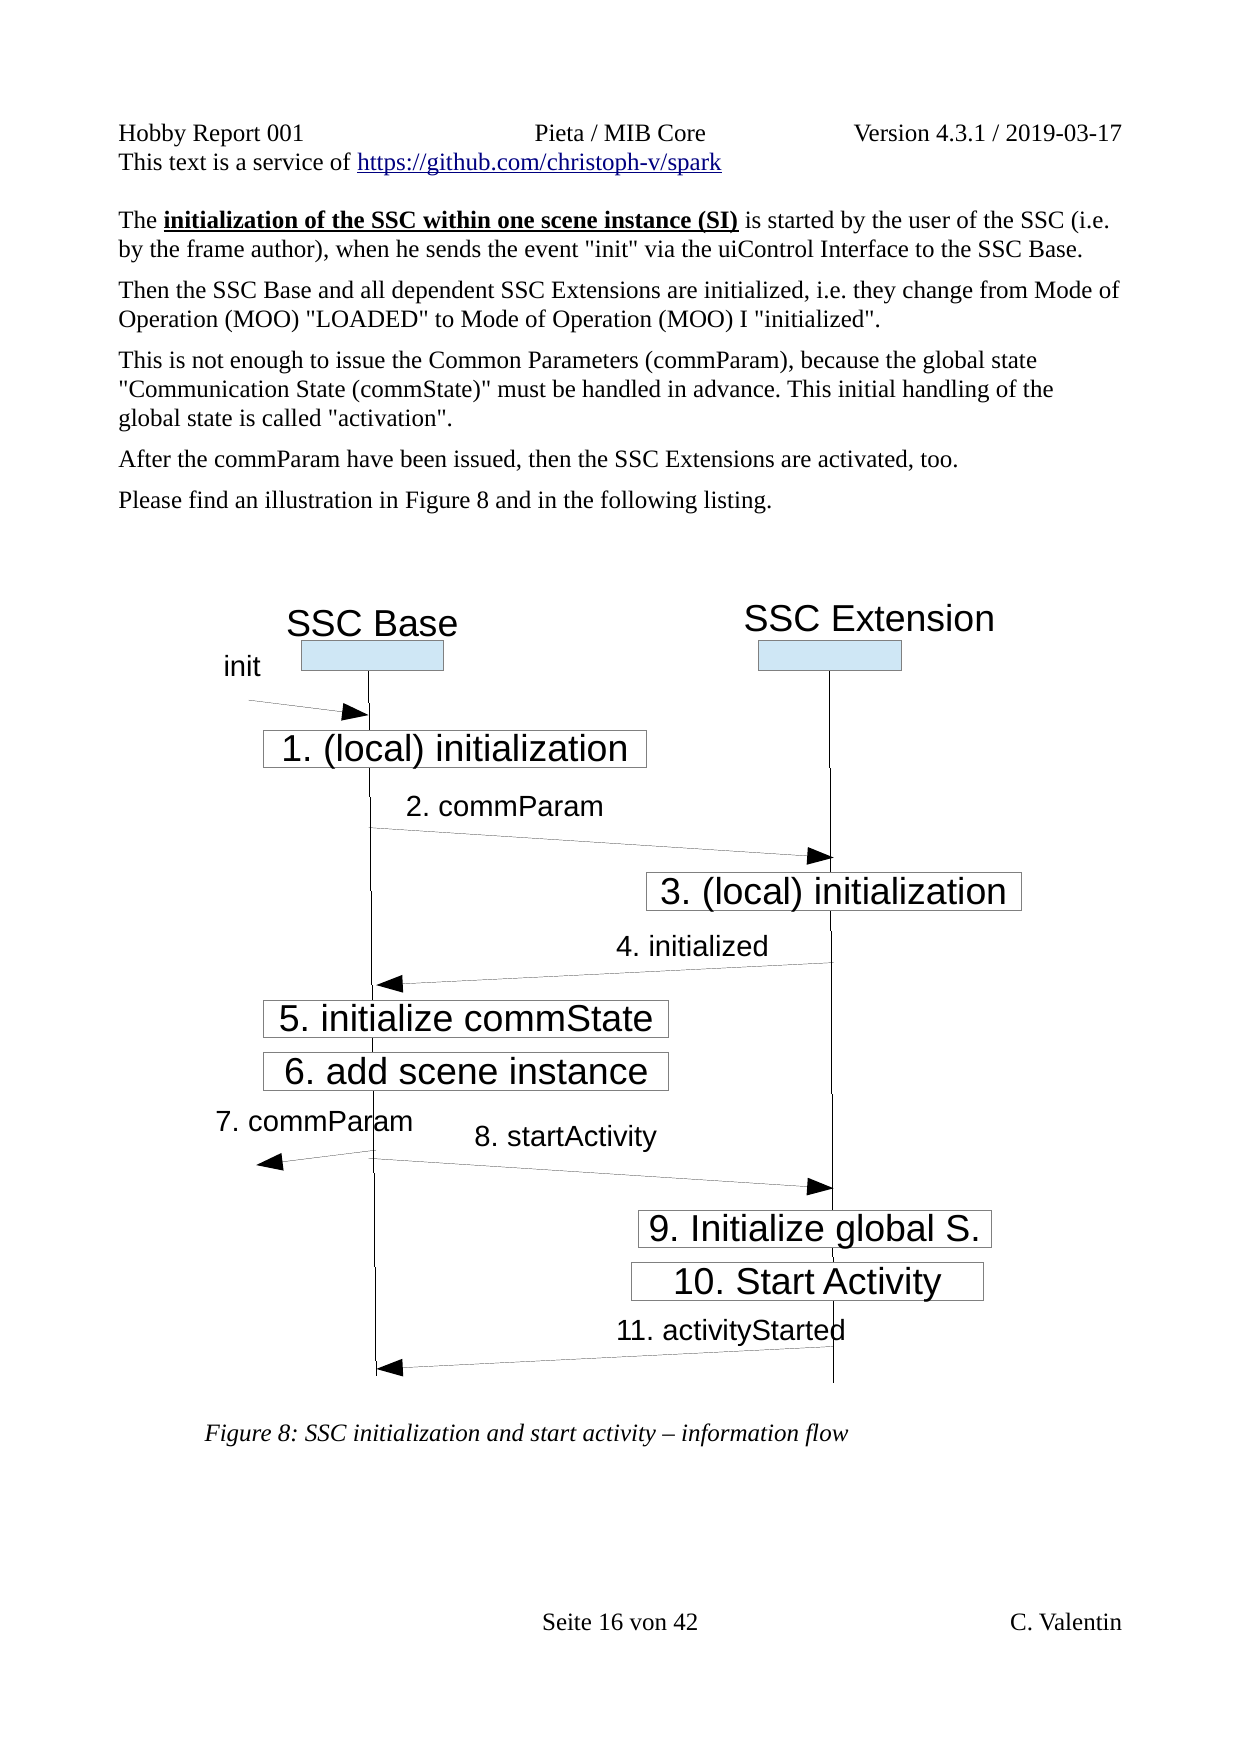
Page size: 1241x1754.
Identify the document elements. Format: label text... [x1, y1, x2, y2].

text Figure 8: SSC initialization and start activity – information flow [204, 581, 1036, 1447]
text After the commParam have been issued, then the SSC Extensions are activated, too. [118, 444, 1122, 473]
text The initialization of the SSC within one scene instance (SI) is started by the user of the SSC (i.e. by the frame author), when he sends the event "init" via the uiControl Interface to the SSC Base. [118, 205, 1122, 263]
text This is not enough to issue the Common Parameters (commParam), because the global state "Communication State (commState)" must be handled in advance. This initial handling of the global state is called "activation". [118, 345, 1122, 431]
text Please find an illustration in Figure 8 and in the following listing. [118, 485, 1122, 514]
text Then the SSC Base and all dependent SSC Extensions are initialized, i.e. they change from Mode of Operation (MOO) "LOADED" to Mode of Operation (MOO) I "initialized". [118, 275, 1122, 333]
